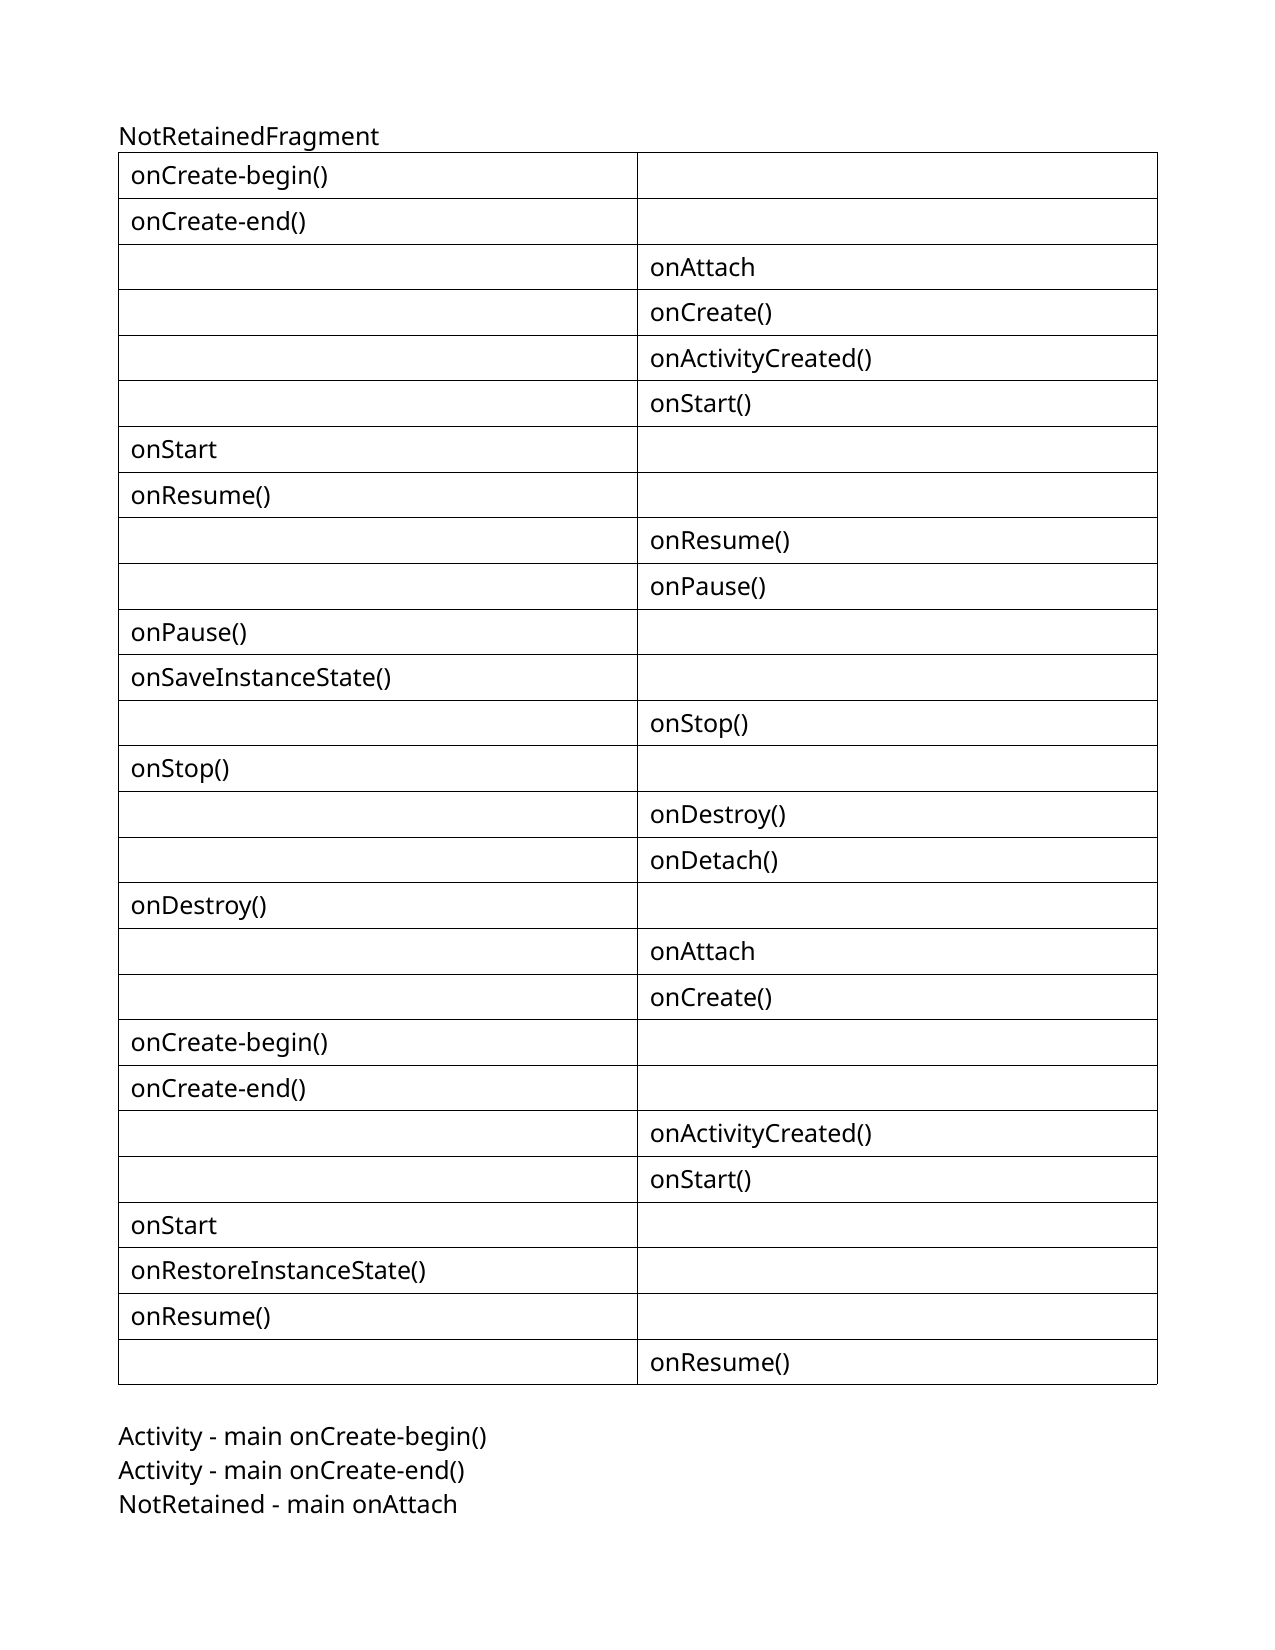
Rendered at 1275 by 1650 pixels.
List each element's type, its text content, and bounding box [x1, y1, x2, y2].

text NotRetained - main onAttach [118, 1486, 1157, 1520]
table_cell onStart() [638, 1157, 1157, 1202]
table_cell [119, 1111, 637, 1156]
table_cell [638, 427, 1157, 472]
table_cell onAttach [638, 245, 1157, 289]
table_cell onStart() [638, 381, 1157, 426]
table_cell onCreate() [638, 290, 1157, 335]
table_cell [119, 518, 637, 563]
table_cell [119, 336, 637, 380]
table_cell onCreate-begin() [119, 1020, 637, 1065]
table_cell [638, 1203, 1157, 1247]
table_cell onCreate-end() [119, 1066, 637, 1110]
table_cell [638, 883, 1157, 928]
table_cell onActivityCreated() [638, 1111, 1157, 1156]
table_cell [119, 1340, 637, 1384]
table_cell [119, 975, 637, 1019]
table_cell onResume() [638, 518, 1157, 563]
table_cell [119, 701, 637, 745]
table_cell onDestroy() [638, 792, 1157, 837]
table_cell onPause() [638, 564, 1157, 608]
table_cell [638, 1294, 1157, 1338]
table_cell onStop() [119, 746, 637, 791]
table_cell [119, 792, 637, 837]
table_cell [119, 564, 637, 608]
table_cell onCreate-end() [119, 199, 637, 243]
table_cell onCreate() [638, 975, 1157, 1019]
text Activity - main onCreate-begin() [118, 1418, 1157, 1452]
table_cell [119, 1157, 637, 1202]
table_cell onStart [119, 427, 637, 472]
table_cell onDestroy() [119, 883, 637, 928]
table_cell [638, 1020, 1157, 1065]
table_cell [119, 290, 637, 335]
table_cell [638, 610, 1157, 654]
table_cell onResume() [638, 1340, 1157, 1384]
table_cell onStart [119, 1203, 637, 1247]
table_cell onAttach [638, 929, 1157, 973]
table_cell [119, 929, 637, 973]
table_header [638, 153, 1157, 198]
table_cell onResume() [119, 1294, 637, 1338]
table_cell onSaveInstanceState() [119, 655, 637, 700]
table_cell [638, 199, 1157, 243]
table_header onCreate-begin() [119, 153, 637, 198]
table_cell onResume() [119, 473, 637, 517]
table_cell onActivityCreated() [638, 336, 1157, 380]
table_cell onStop() [638, 701, 1157, 745]
table_cell onDetach() [638, 838, 1157, 882]
table_cell onPause() [119, 610, 637, 654]
table_cell [119, 381, 637, 426]
table_cell [638, 1248, 1157, 1293]
text Activity - main onCreate-end() [118, 1452, 1157, 1486]
table_cell [638, 473, 1157, 517]
text NotRetainedFragment [118, 118, 1157, 152]
table_cell [119, 245, 637, 289]
table_cell [119, 838, 637, 882]
table_cell [638, 1066, 1157, 1110]
table_cell [638, 655, 1157, 700]
table_cell onRestoreInstanceState() [119, 1248, 637, 1293]
table_cell [638, 746, 1157, 791]
